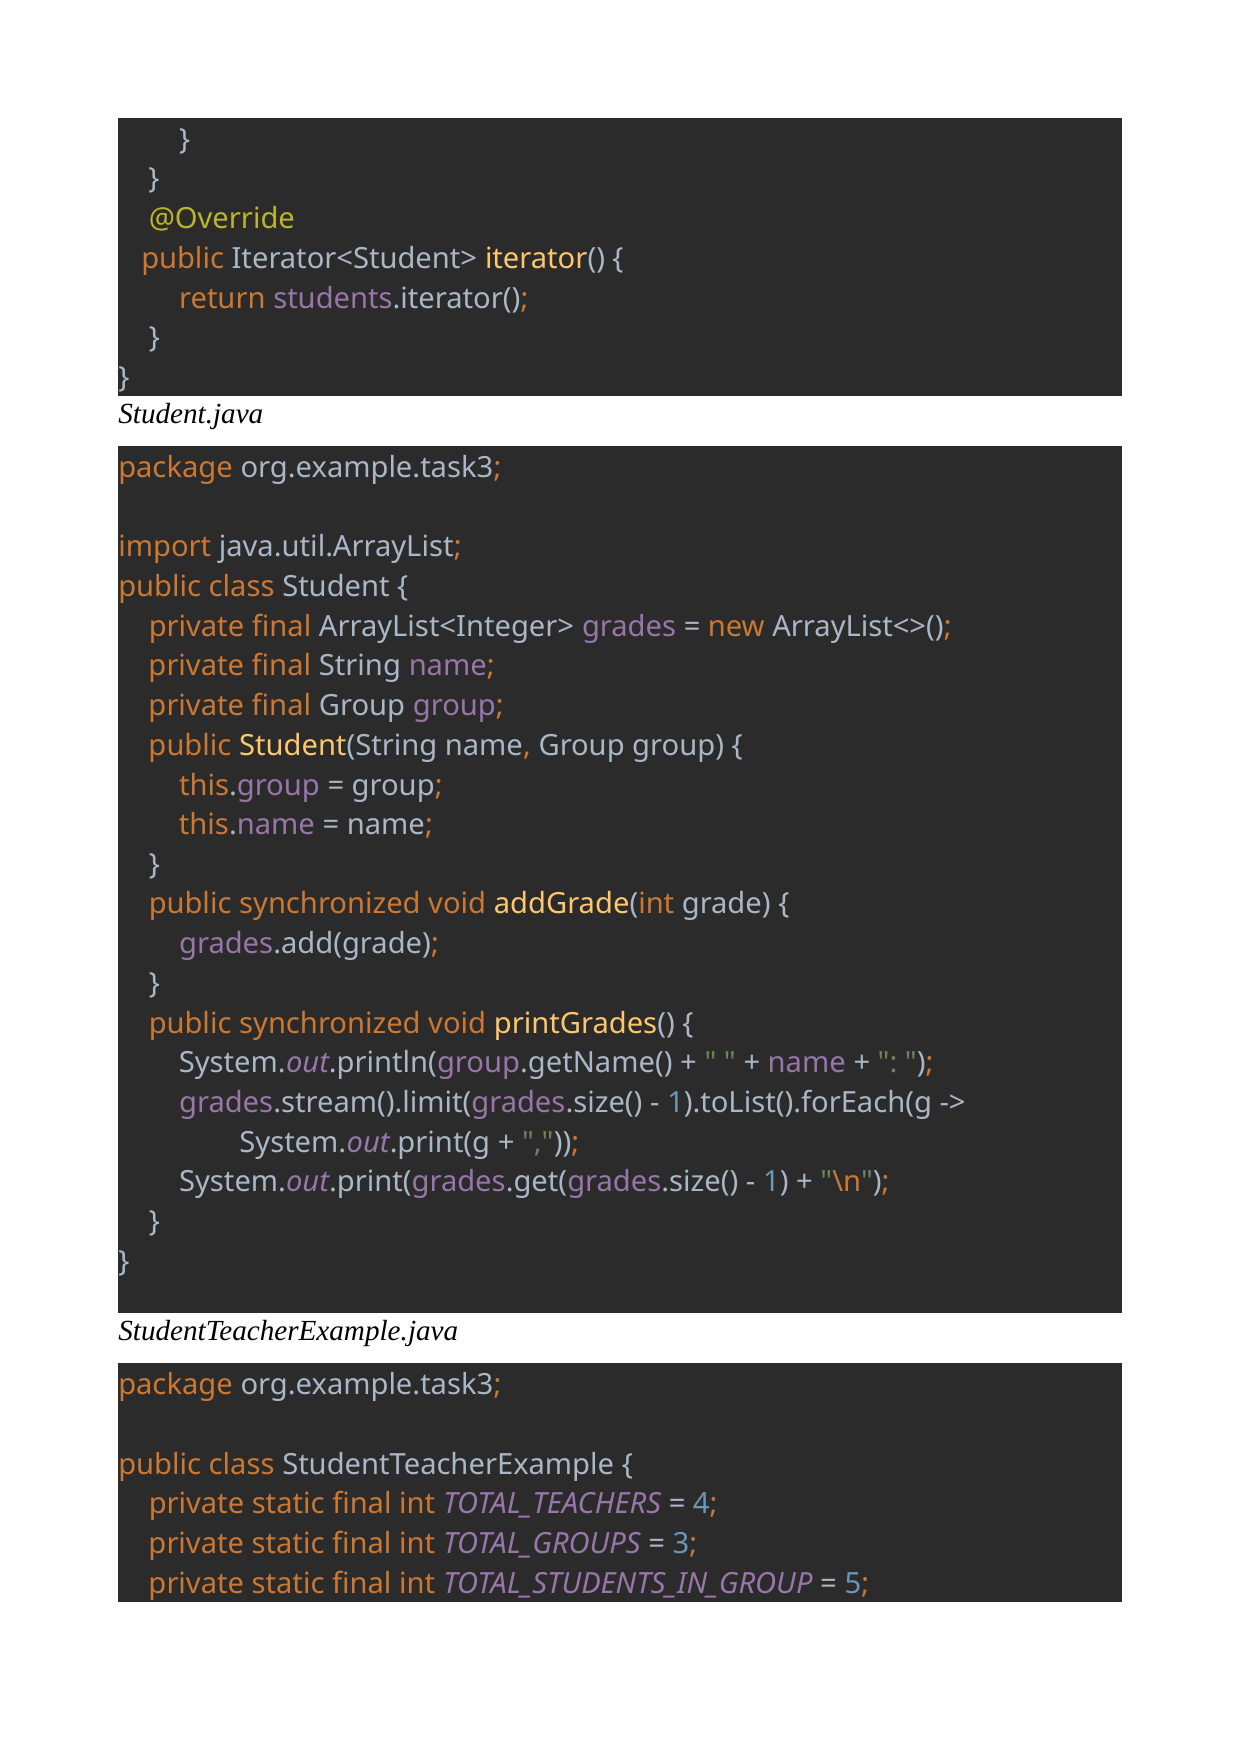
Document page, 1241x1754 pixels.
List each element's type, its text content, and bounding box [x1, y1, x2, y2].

text package org.example.task3; import java.util.ArrayList; public class Student { private final ArrayList<Integer> grades = new ArrayList<>(); private final String name; private final Group group; public Student(String name, Group group) { this.group = group; this.name = name; } public synchronized void addGrade(int grade) { grades.add(grade); } public synchronized void printGrades() { System.out.println(group.getName() + " " + name + ": "); grades.stream().limit(grades.size() - 1).toList().forEach(g -> System.out.print(g + ",")); System.out.print(grades.get(grades.size() - 1) + "\n"); } } [118, 446, 1122, 1313]
text Student.java [118, 396, 1122, 429]
text StudentTeacherExample.java [118, 1313, 1122, 1347]
text } } @Override public Iterator<Student> iterator() { return students.iterator(); } } [118, 118, 1122, 396]
text package org.example.task3; public class StudentTeacherExample { private static final int TOTAL_TEACHERS = 4; private static final int TOTAL_GROUPS = 3; private static final int TOTAL_STUDENTS_IN_GROUP = 5; [118, 1363, 1122, 1602]
